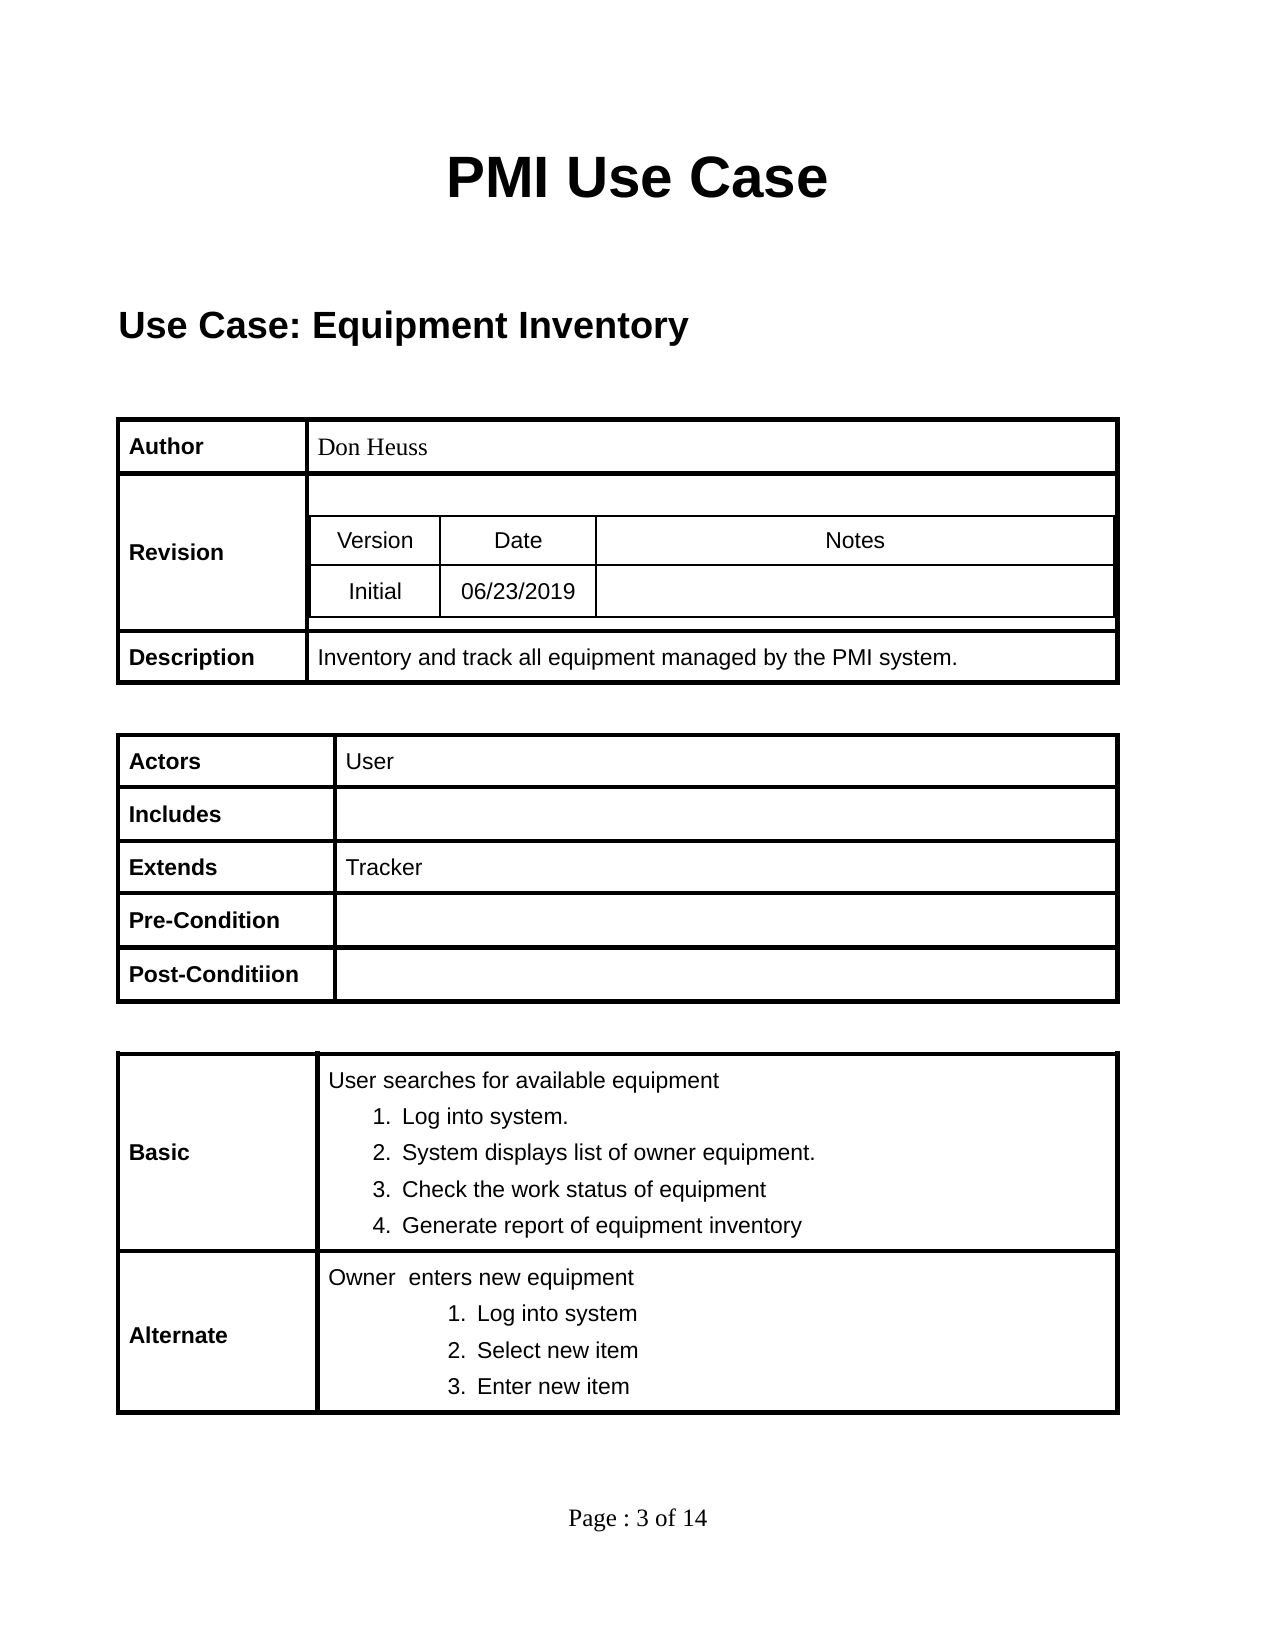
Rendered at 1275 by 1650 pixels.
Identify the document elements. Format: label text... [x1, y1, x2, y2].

table_cell Revision [120, 476, 305, 628]
table_cell [309, 618, 1115, 628]
table_header Actors [120, 737, 333, 784]
table_cell Tracker [337, 843, 1115, 891]
table_cell Description [120, 633, 305, 680]
table_header User [337, 737, 1115, 784]
table_cell Post-Conditiion [120, 950, 333, 999]
table_header User searches for available equipment Log into system. System displays list of owner equipment. Check the work status of equipment Generate report of equipment inventory [320, 1056, 1115, 1249]
table_cell Inventory and track all equipment managed by the PMI system. [309, 633, 1115, 680]
table_header Basic [120, 1056, 315, 1249]
table_cell [597, 566, 1113, 616]
table_cell 06/23/2019 [441, 566, 595, 616]
table_cell Initial [311, 566, 439, 616]
subtitle Use Case: Equipment Inventory [118, 303, 1157, 347]
table_cell Alternate [120, 1253, 315, 1410]
table_cell Pre-Condition [120, 895, 333, 945]
table_header Date [441, 517, 595, 564]
table_cell [337, 789, 1115, 839]
table_cell [309, 476, 1115, 515]
table_header Notes [597, 517, 1113, 564]
table_cell Includes [120, 789, 333, 839]
table_cell Owner enters new equipment Log into system Select new item Enter new item User updates equipment information Log into system Find Item to be updated Update information Owner deletes equipment Log into system Find Item to delete Delete Item [320, 1253, 1115, 1410]
table_cell [337, 895, 1115, 945]
table_cell [337, 950, 1115, 999]
table_header Version [311, 517, 439, 564]
table_cell Extends [120, 843, 333, 891]
table_header Author [120, 422, 305, 471]
table_header Don Heuss [309, 422, 1115, 471]
